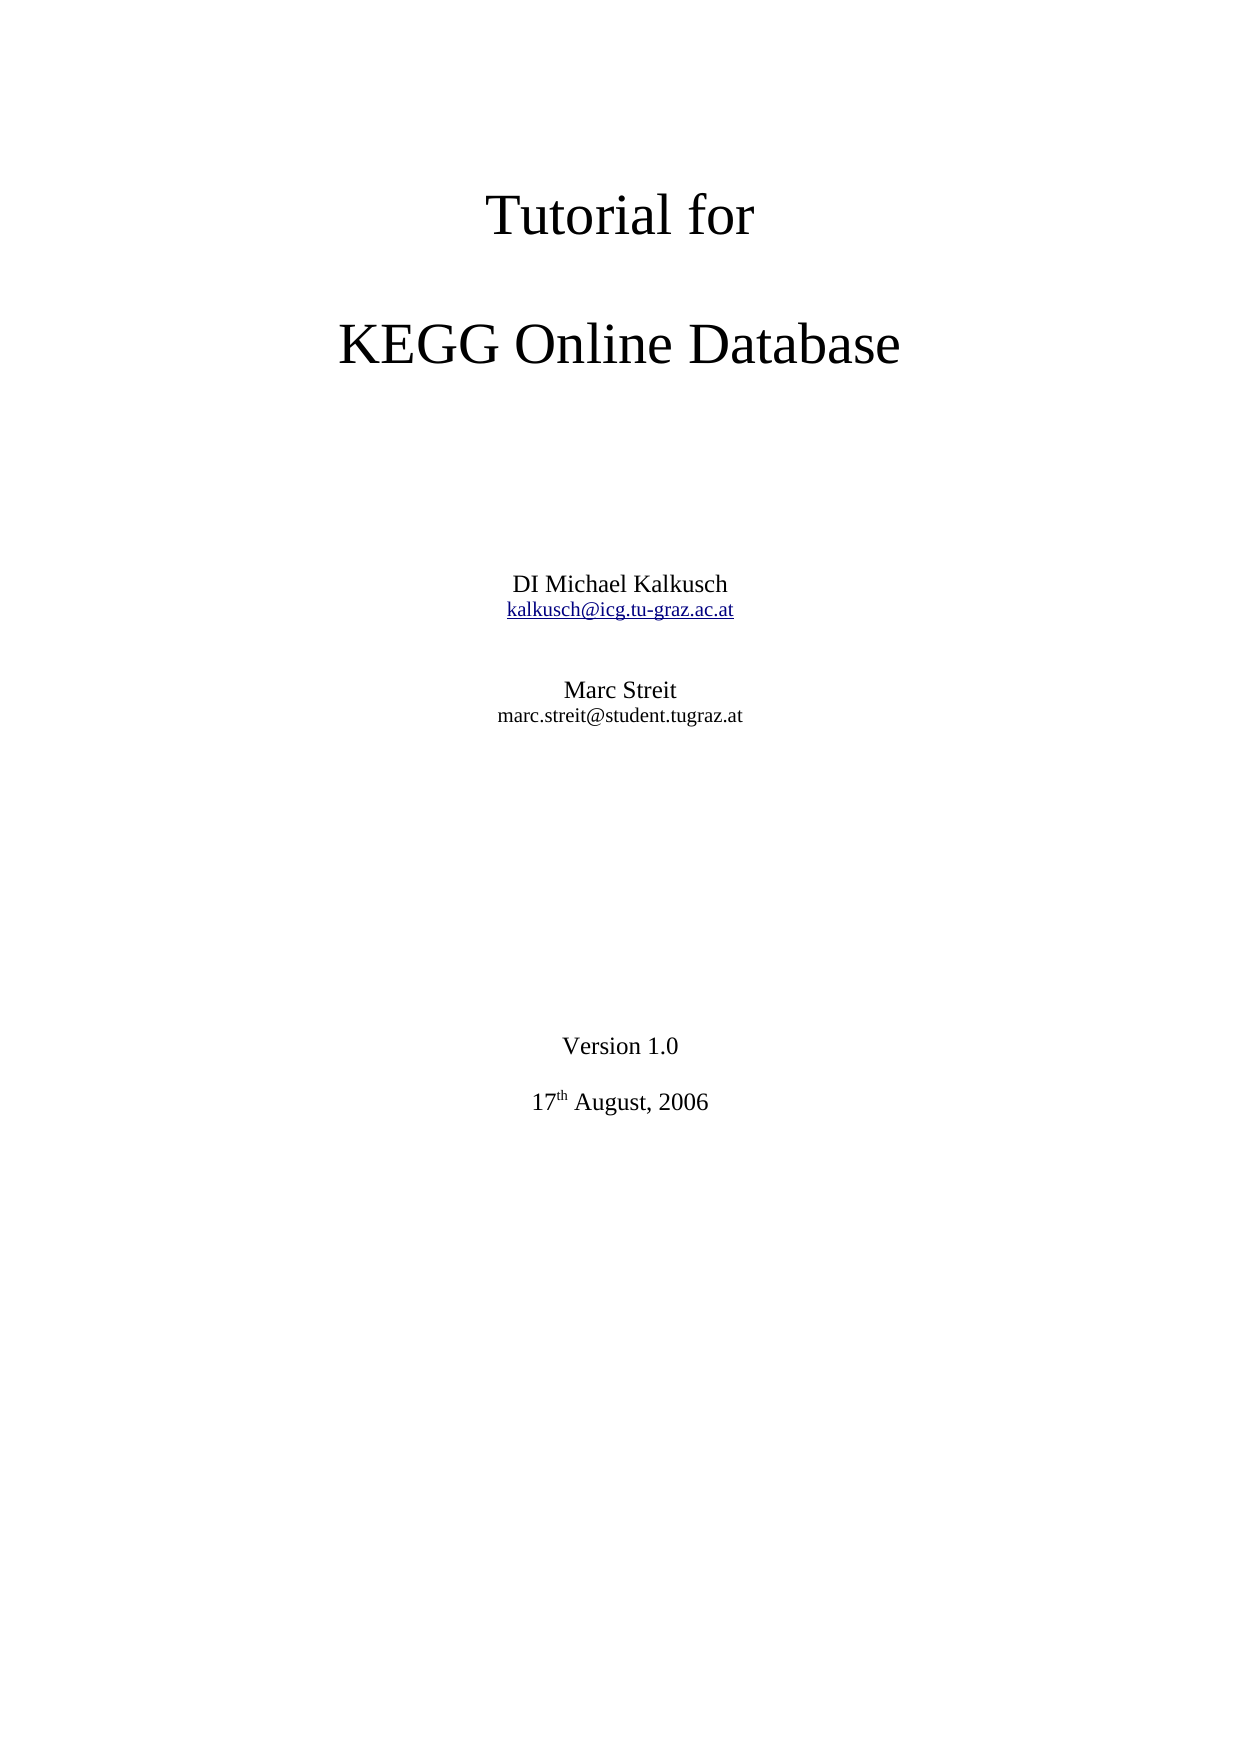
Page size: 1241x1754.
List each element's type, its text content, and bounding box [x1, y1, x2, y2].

text Tutorial for [118, 183, 1122, 312]
text KEGG Online Database [118, 312, 1122, 376]
text Marc Streit [118, 677, 1122, 704]
text marc.streit@student.tugraz.at [118, 704, 1122, 727]
text kalkusch@icg.tu-graz.ac.at [118, 598, 1122, 621]
text Version 1.0 [118, 1032, 1122, 1060]
text 17th August, 2006 [118, 1088, 1122, 1115]
text DI Michael Kalkusch [118, 570, 1122, 598]
